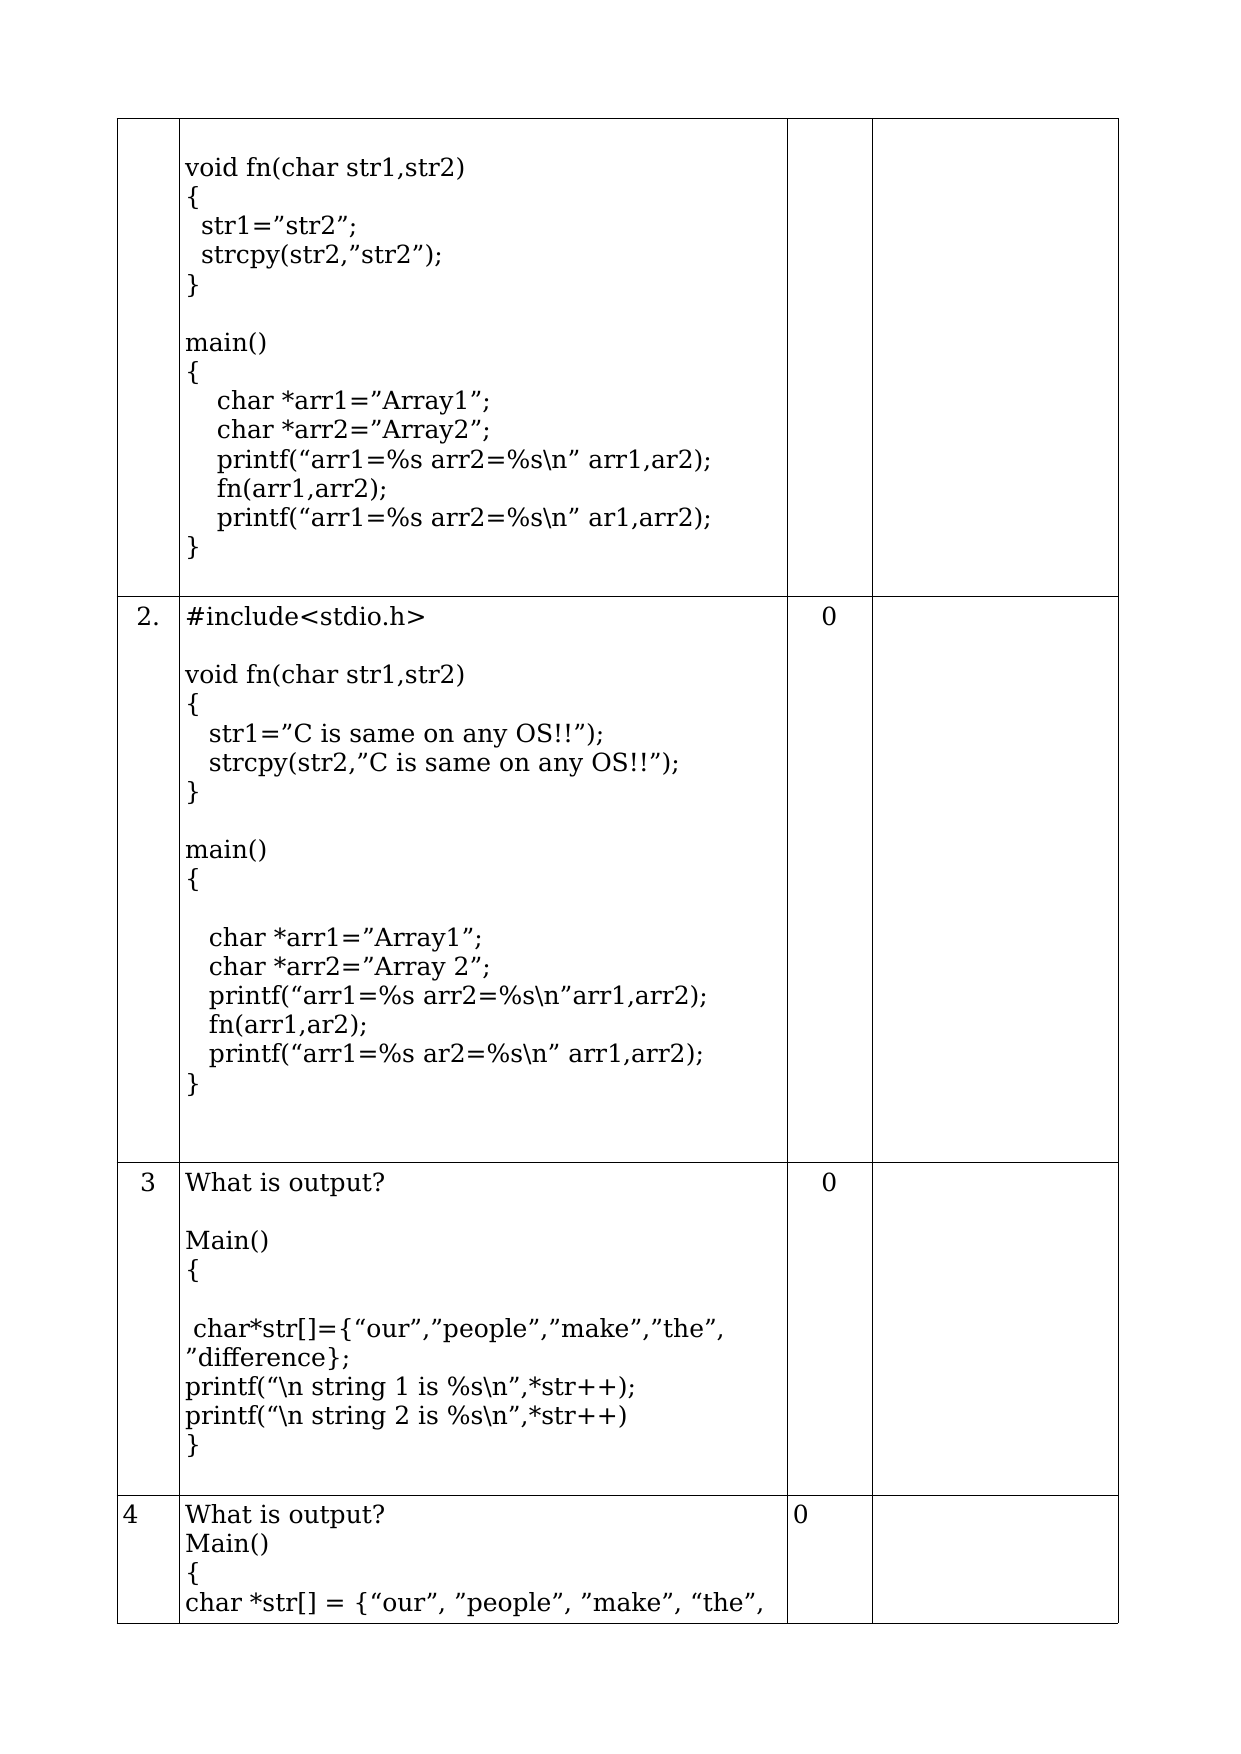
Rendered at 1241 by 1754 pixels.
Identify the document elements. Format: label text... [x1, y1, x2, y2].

table_header [118, 119, 179, 596]
table_header [873, 119, 1118, 596]
table_cell [873, 597, 1118, 1162]
table_cell 3 [118, 1163, 179, 1494]
table_cell What is output? Main() { char*str[]={“our”,”people”,”make”,”the”, ”difference}; printf(“\n string 1 is %s\n”,*str++); printf(“\n string 2 is %s\n”,*str++) } [180, 1163, 787, 1494]
table_cell 0 [788, 1163, 872, 1494]
table_header void fn(char str1,str2) { str1=”str2”; strcpy(str2,”str2”); } main() { char *arr1=”Array1”; char *arr2=”Array2”; printf(“arr1=%s arr2=%s\n” arr1,ar2); fn(arr1,arr2); printf(“arr1=%s arr2=%s\n” ar1,arr2); } [180, 119, 787, 596]
table_cell [873, 1163, 1118, 1494]
table_cell #include<stdio.h> void fn(char str1,str2) { str1=”C is same on any OS!!”); strcpy(str2,”C is same on any OS!!”); } main() { char *arr1=”Array1”; char *arr2=”Array 2”; printf(“arr1=%s arr2=%s\n”arr1,arr2); fn(arr1,ar2); printf(“arr1=%s ar2=%s\n” arr1,arr2); } [180, 597, 787, 1162]
table_cell 4 [118, 1496, 179, 1623]
table_header [788, 119, 872, 596]
table_cell 0 [788, 1496, 872, 1623]
table_cell 2. [118, 597, 179, 1162]
table_cell What is output? Main() { char *str[] = {“our”, ”people”, ”make”, “the”, [180, 1496, 787, 1623]
table_cell 0 [788, 597, 872, 1162]
table_cell [873, 1496, 1118, 1623]
